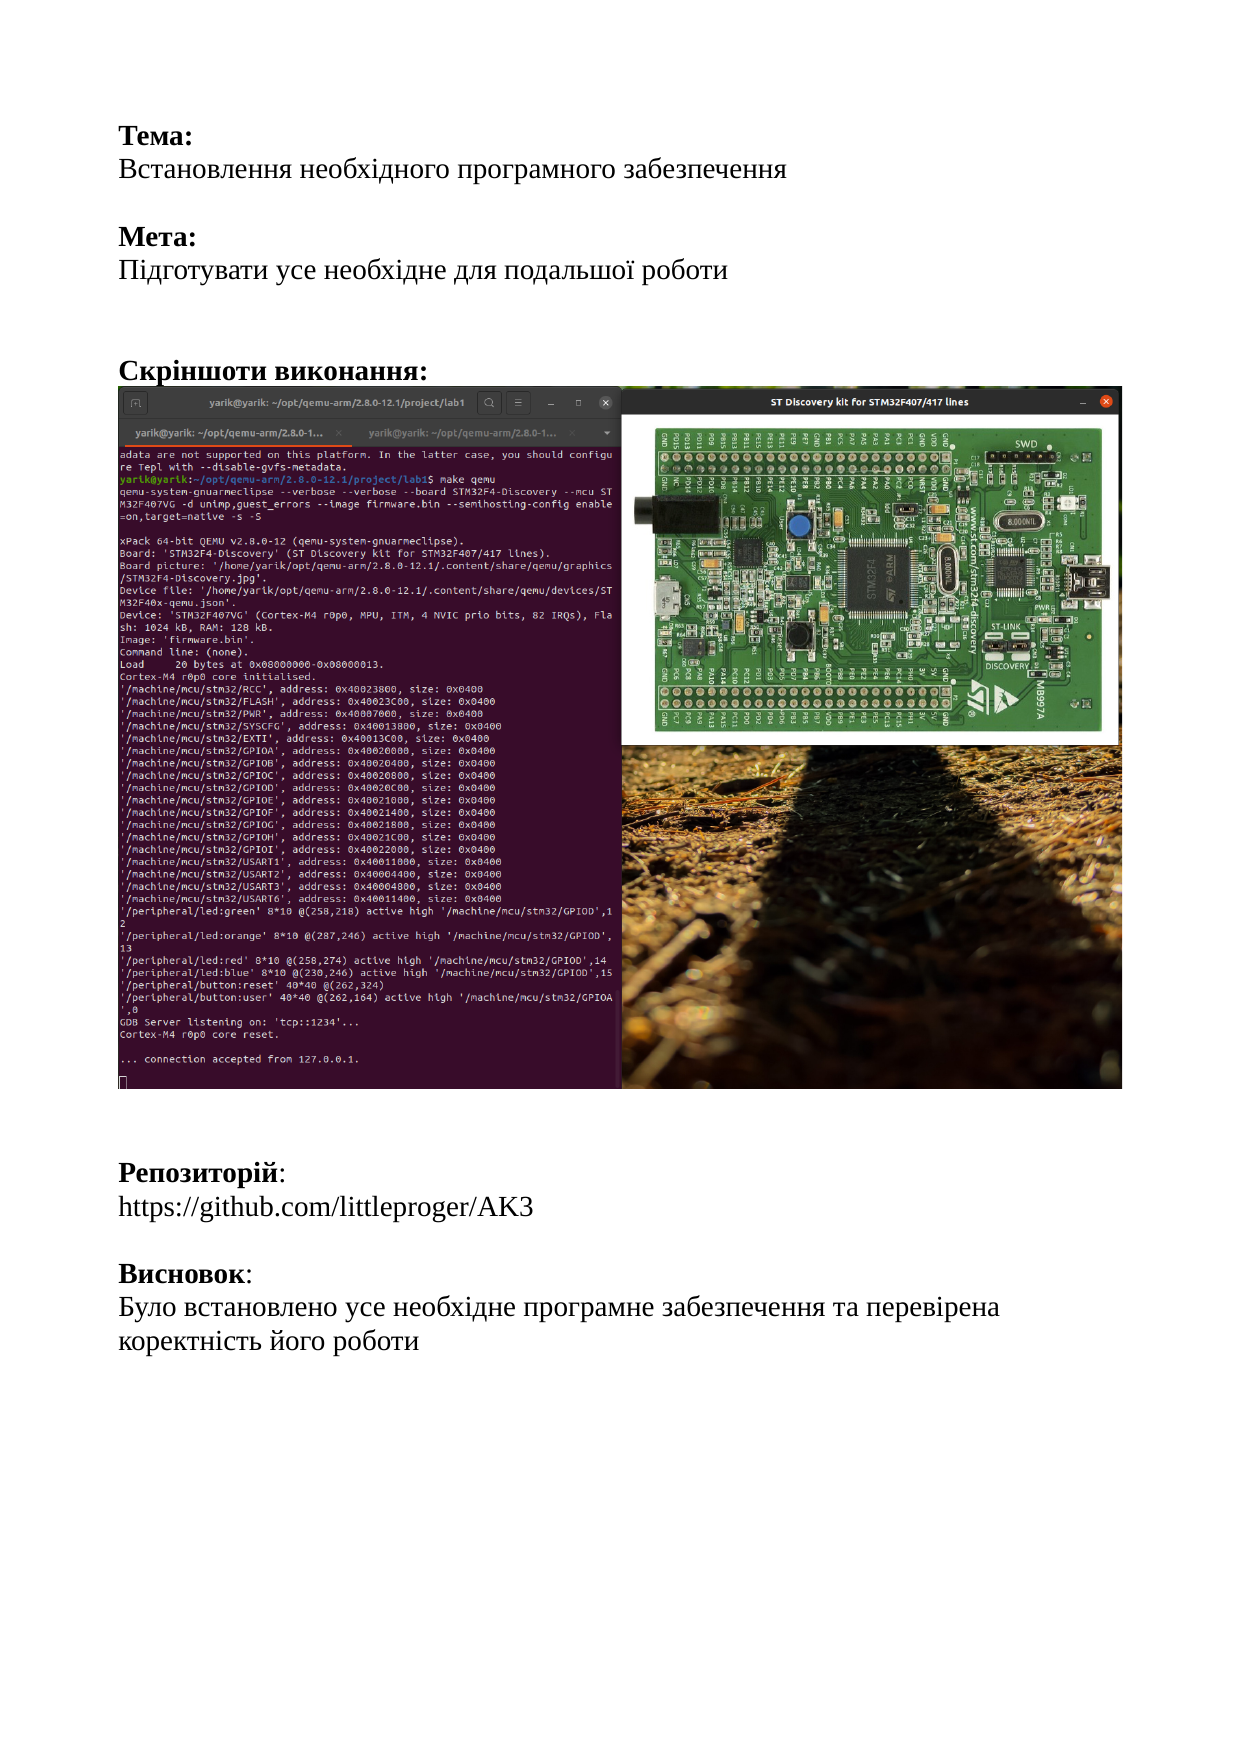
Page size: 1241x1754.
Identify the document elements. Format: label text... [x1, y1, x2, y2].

text Було встановлено усе необхідне програмне забезпечення та перевірена коректність його роботи [118, 1289, 1122, 1356]
text Скріншоти виконання: [118, 353, 1122, 386]
text Репозиторій: [118, 1155, 1122, 1189]
text Тема: [118, 118, 1122, 152]
text Підготувати усе необхідне для подальшої роботи [118, 252, 1122, 286]
text Висновок: [118, 1256, 1122, 1289]
text Встановлення необхідного програмного забезпечення [118, 152, 1122, 185]
text https://github.com/littleproger/AK3 [118, 1189, 1122, 1222]
text Мета: [118, 219, 1122, 252]
picture [118, 386, 1123, 1089]
